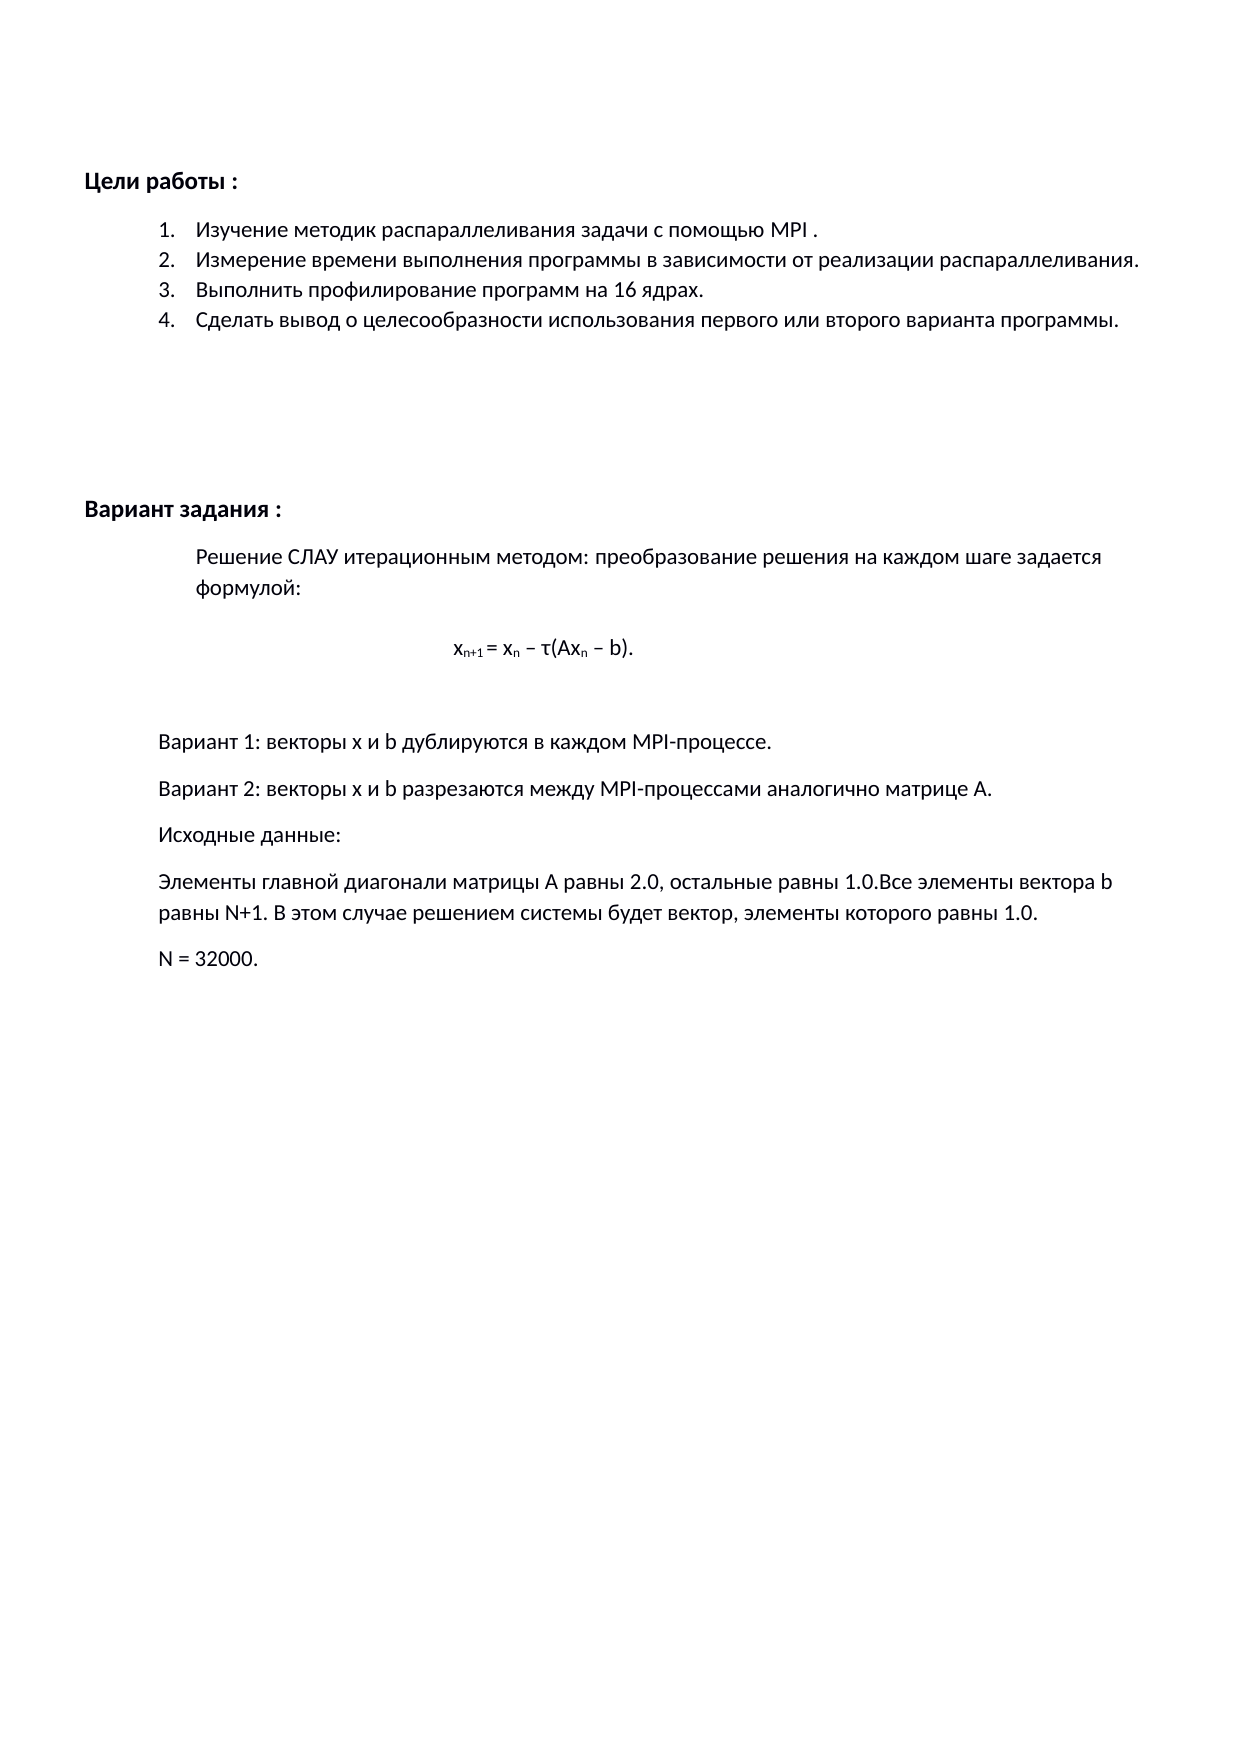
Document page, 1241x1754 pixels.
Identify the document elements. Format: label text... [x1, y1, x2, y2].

text Элементы главной диагонали матрицы A равны 2.0, остальные равны 1.0.Все элементы вектора b равны N+1. В этом случае решением системы будет вектор, элементы которого равны 1.0. [158, 867, 1159, 926]
list Изучение методик распараллеливания задачи с помощью MPI . [158, 215, 1159, 243]
list xn+1 = xn – τ(Axn – b). [417, 633, 1159, 661]
list Сделать вывод о целесообразности использования первого или второго варианта программы. [158, 305, 1159, 333]
text Исходные данные: [158, 821, 1159, 848]
list Выполнить профилирование программ на 16 ядрах. [158, 275, 1159, 303]
list Решение СЛАУ итерационным методом: преобразование решения на каждом шаге задается формулой: [196, 542, 1159, 601]
text Цели работы : [84, 165, 1159, 196]
text N = 32000. [158, 944, 1159, 972]
list Измерение времени выполнения программы в зависимости от реализации распараллеливания. [158, 245, 1159, 273]
text Вариант задания : [84, 493, 1159, 523]
text Вариант 1: векторы x и b дублируются в каждом MPI-процессе. [158, 727, 1159, 755]
text Вариант 2: векторы x и b разрезаются между MPI-процессами аналогично матрице A. [158, 774, 1159, 802]
